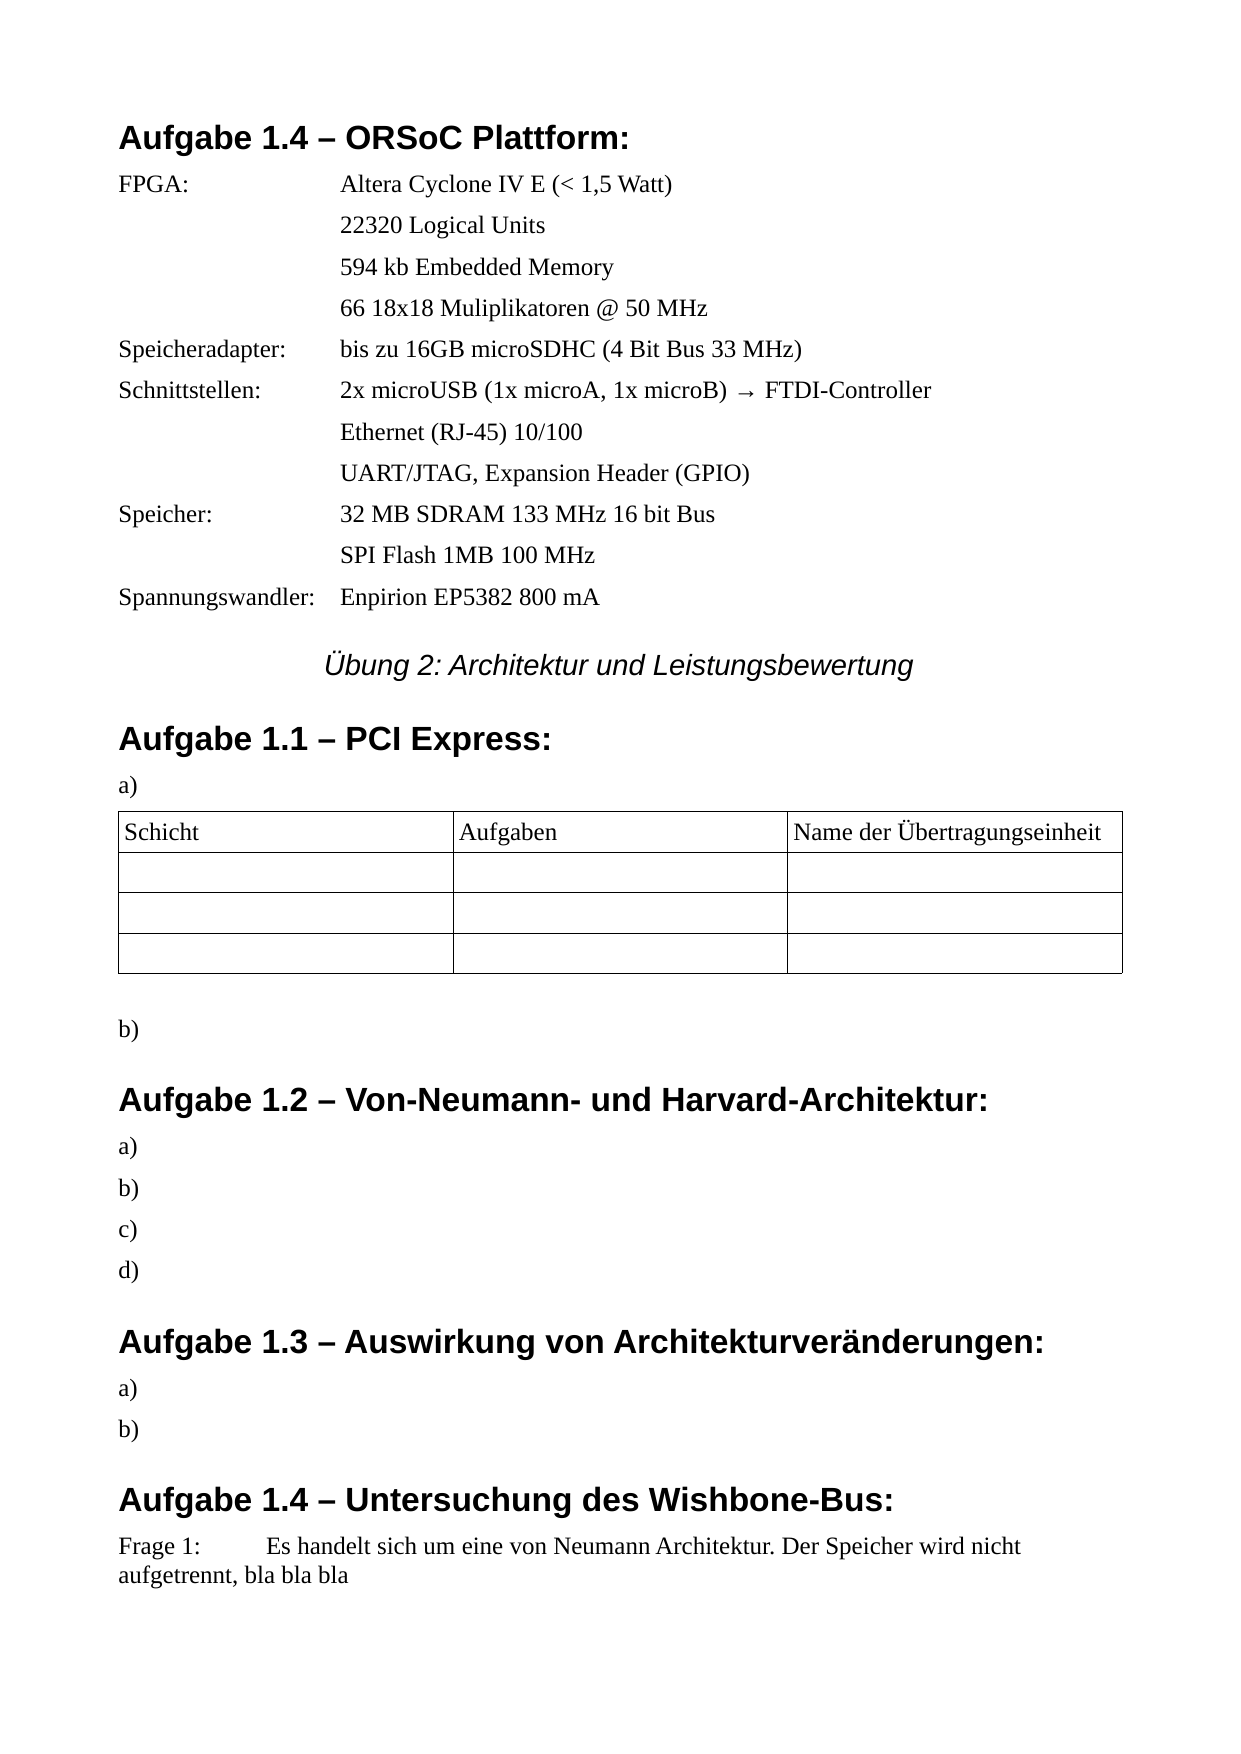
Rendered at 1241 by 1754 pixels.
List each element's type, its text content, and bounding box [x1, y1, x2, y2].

subtitle Übung 2: Architektur und Leistungsbewertung [118, 648, 1122, 682]
text SPI Flash 1MB 100 MHz [118, 541, 1122, 569]
text b) [118, 1014, 1122, 1043]
table_cell [788, 853, 1122, 892]
table_cell [119, 893, 453, 932]
subtitle Aufgabe 1.4 – Untersuchung des Wishbone-Bus: [118, 1480, 1122, 1519]
text c) [118, 1214, 1122, 1243]
text Schnittstellen: 2x microUSB (1x microA, 1x microB) → FTDI-Controller [118, 376, 1122, 404]
table_cell [788, 934, 1122, 973]
table_header Schicht [119, 812, 453, 852]
text FPGA: Altera Cyclone IV E (< 1,5 Watt) [118, 169, 1122, 198]
text d) [118, 1255, 1122, 1284]
text a) [118, 1373, 1122, 1401]
table_cell [788, 893, 1122, 932]
text Spannungswandler: Enpirion EP5382 800 mA [118, 582, 1122, 611]
text a) [118, 770, 1122, 799]
table_header Aufgaben [454, 812, 787, 852]
text Speicheradapter: bis zu 16GB microSDHC (4 Bit Bus 33 MHz) [118, 334, 1122, 363]
text b) [118, 1173, 1122, 1201]
text 594 kb Embedded Memory [118, 252, 1122, 281]
table_cell [454, 934, 787, 973]
subtitle Aufgabe 1.1 – PCI Express: [118, 719, 1122, 758]
text 22320 Logical Units [118, 211, 1122, 239]
text a) [118, 1131, 1122, 1160]
text UART/JTAG, Expansion Header (GPIO) [118, 458, 1122, 487]
text 66 18x18 Muliplikatoren @ 50 MHz [118, 293, 1122, 322]
text b) [118, 1414, 1122, 1443]
text Frage 1: Es handelt sich um eine von Neumann Architektur. Der Speicher wird nicht aufgetrennt, bla bla bla [118, 1531, 1122, 1589]
table_cell [119, 853, 453, 892]
table_cell [119, 934, 453, 973]
text Ethernet (RJ-45) 10/100 [118, 417, 1122, 446]
table_header Name der Übertragungseinheit [788, 812, 1122, 852]
subtitle Aufgabe 1.3 – Auswirkung von Architekturveränderungen: [118, 1321, 1122, 1360]
subtitle Aufgabe 1.4 – ORSoC Plattform: [118, 118, 1122, 157]
subtitle Aufgabe 1.2 – Von-Neumann- und Harvard-Architektur: [118, 1080, 1122, 1119]
table_cell [454, 893, 787, 932]
table_cell [454, 853, 787, 892]
text Speicher: 32 MB SDRAM 133 MHz 16 bit Bus [118, 499, 1122, 528]
